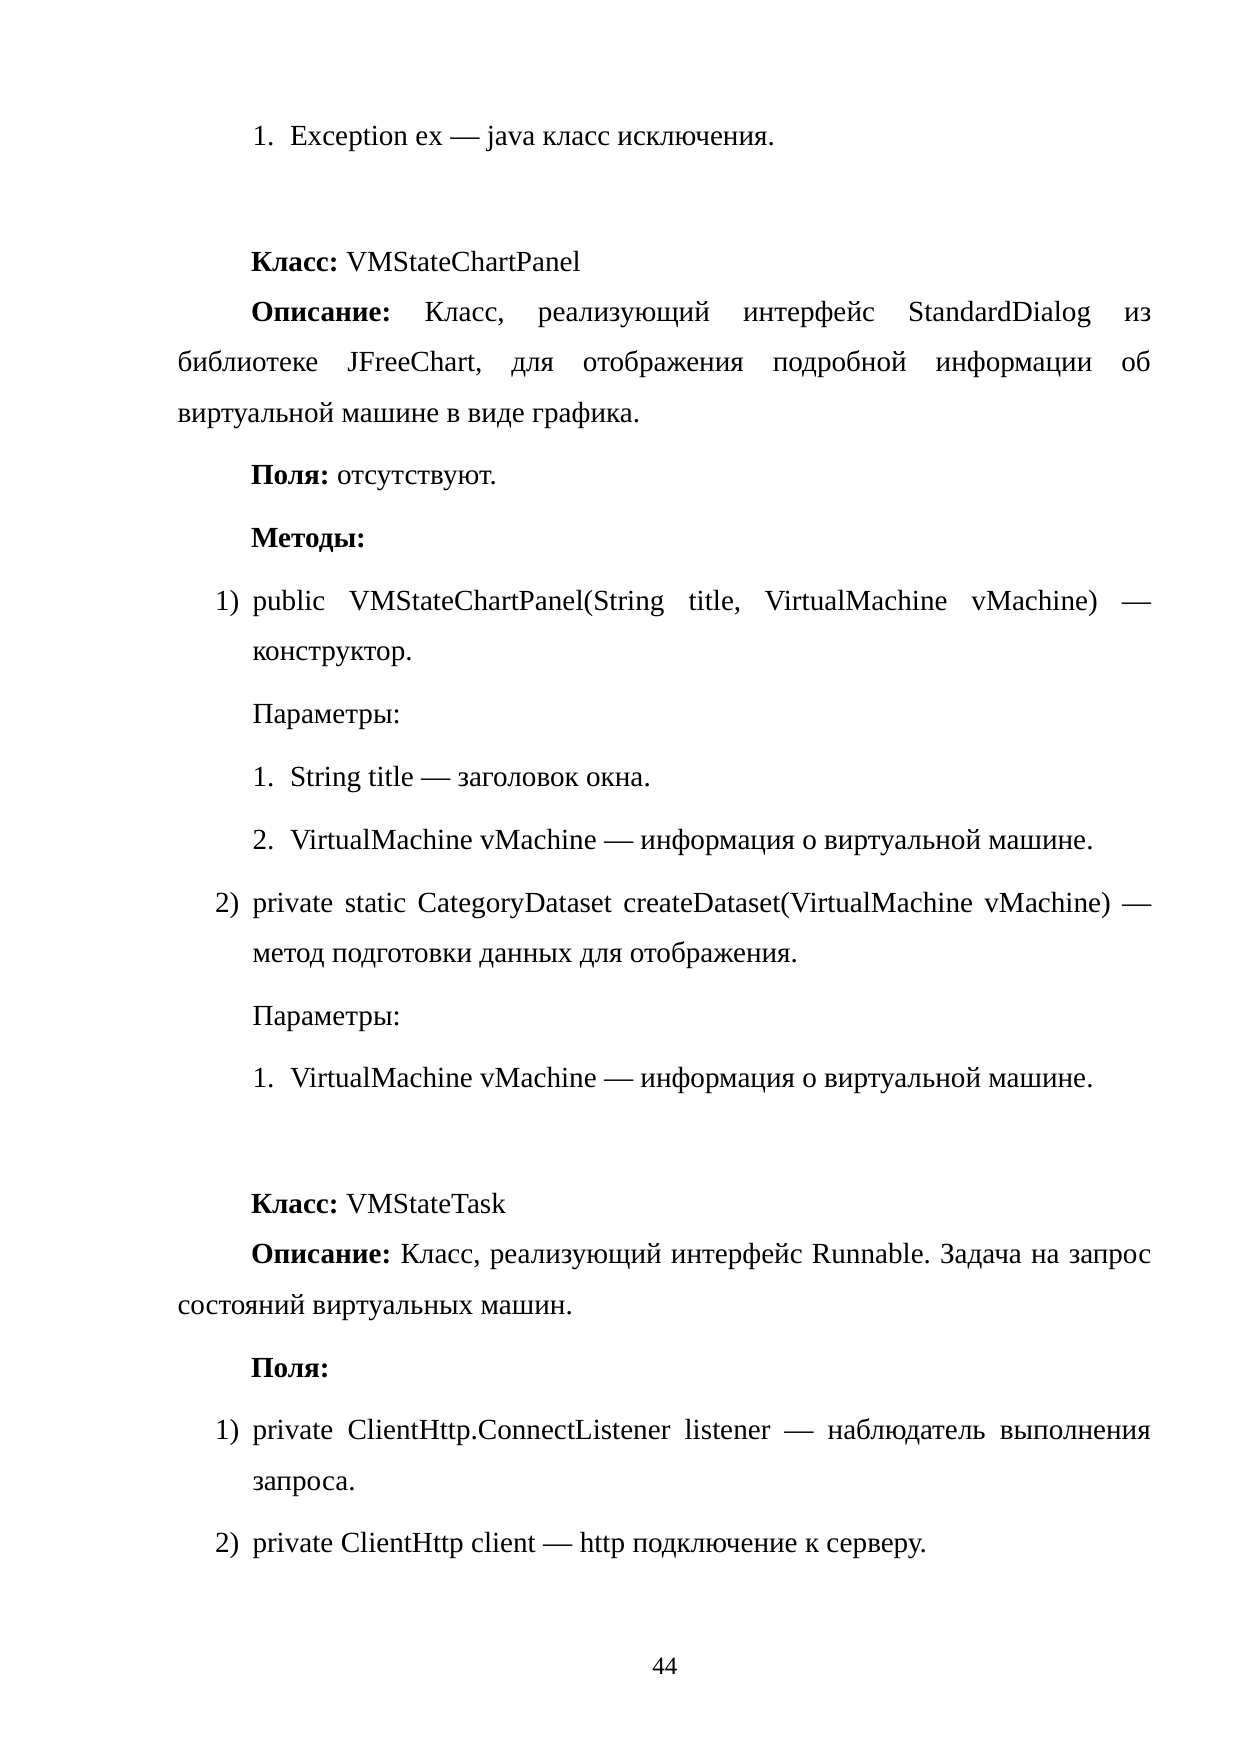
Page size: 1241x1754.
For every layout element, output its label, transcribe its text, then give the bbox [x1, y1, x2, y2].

list Exception ex — java класс исключения. [252, 118, 1152, 152]
text Поля: отсутствуют. [177, 457, 1152, 491]
list private ClientHttp client — http подключение к серверу. [215, 1526, 1152, 1559]
text Методы: [177, 520, 1152, 554]
list Параметры: [215, 998, 1152, 1031]
list VirtualMachine vMachine — информация о виртуальной машине. [252, 1061, 1152, 1094]
list public VMStateChartPanel(String title, VirtualMachine vMachine) — конструктор. [215, 583, 1152, 667]
list String title — заголовок окна. [252, 759, 1152, 793]
text Класс: VMStateTask [177, 1186, 1152, 1220]
text Описание: Класс, реализующий интерфейс StandardDialog из библиотеке JFreeChart, для отображения подробной информации об виртуальной машине в виде графика. [177, 294, 1152, 428]
text Класс: VMStateChartPanel [177, 244, 1152, 277]
list private static CategoryDataset createDataset(VirtualMachine vMachine) — метод подготовки данных для отображения. [215, 885, 1152, 968]
list Параметры: [215, 696, 1152, 730]
text Описание: Класс, реализующий интерфейс Runnable. Задача на запрос состояний виртуальных машин. [177, 1237, 1152, 1320]
list private ClientHttp.ConnectListener listener — наблюдатель выполнения запроса. [215, 1412, 1152, 1496]
list VirtualMachine vMachine — информация о виртуальной машине. [252, 822, 1152, 855]
text Поля: [177, 1350, 1152, 1383]
